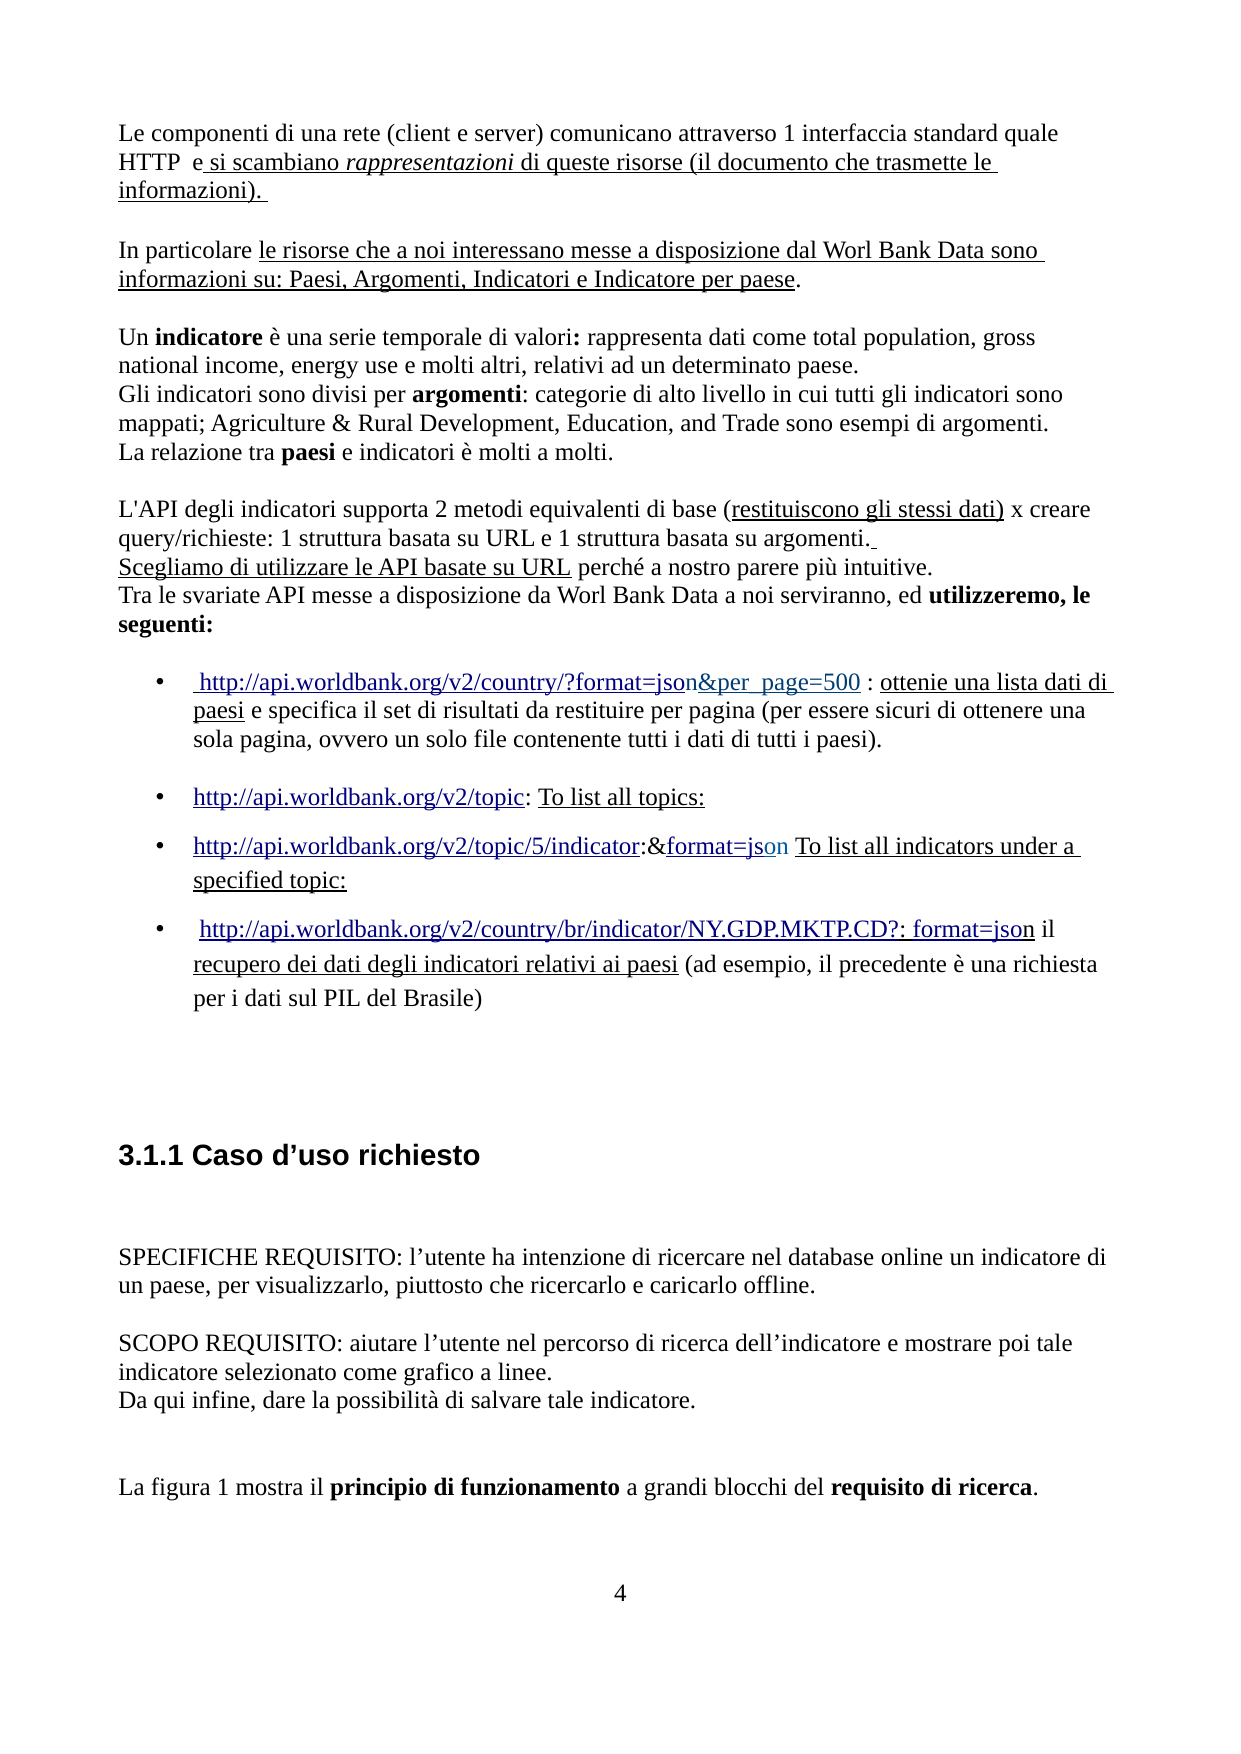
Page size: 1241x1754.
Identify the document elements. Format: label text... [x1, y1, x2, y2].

text Scegliamo di utilizzare le API basate su URL perché a nostro parere più intuitive. [118, 552, 1122, 581]
text L'API degli indicatori supporta 2 metodi equivalenti di base (restituiscono gli stessi dati) x creare query/richieste: 1 struttura basata su URL e 1 struttura basata su argomenti. [118, 494, 1122, 552]
text Le componenti di una rete (client e server) comunicano attraverso 1 interfaccia standard quale HTTP e si scambiano rappresentazioni di queste risorse (il documento che trasmette le informazioni). [118, 118, 1122, 204]
text SCOPO REQUISITO: aiutare l’utente nel percorso di ricerca dell’indicatore e mostrare poi tale indicatore selezionato come grafico a linee. [118, 1328, 1122, 1386]
text Gli indicatori sono divisi per argomenti: categorie di alto livello in cui tutti gli indicatori sono mappati; Agriculture & Rural Development, Education, and Trade sono esempi di argomenti. [118, 379, 1122, 437]
text La relazione tra paesi e indicatori è molti a molti. [118, 437, 1122, 466]
subtitle 3.1.1 Caso d’uso richiesto [118, 1138, 1122, 1172]
text In particolare le risorse che a noi interessano messe a disposizione dal Worl Bank Data sono informazioni su: Paesi, Argomenti, Indicatori e Indicatore per paese. [118, 236, 1122, 293]
list http://api.worldbank.org/v2/topic/5/indicator:&format=json To list all indicators under a specified topic: [156, 831, 1122, 894]
list http://api.worldbank.org/v2/country/?format=json&per_page=500 : ottenie una lista dati di paesi e specifica il set di risultati da restituire per pagina (per essere sicuri di ottenere una sola pagina, ovvero un solo file contenente tutti i dati di tutti i paesi). [156, 667, 1122, 753]
text Un indicatore è una serie temporale di valori: rappresenta dati come total population, gross national income, energy use e molti altri, relativi ad un determinato paese. [118, 322, 1122, 379]
text Da qui infine, dare la possibilità di salvare tale indicatore. [118, 1386, 1122, 1414]
list http://api.worldbank.org/v2/country/br/indicator/NY.GDP.MKTP.CD?: format=json il recupero dei dati degli indicatori relativi ai paesi (ad esempio, il precedente è una richiesta per i dati sul PIL del Brasile) [156, 914, 1122, 1012]
text La figura 1 mostra il principio di funzionamento a grandi blocchi del requisito di ricerca. [118, 1472, 1122, 1501]
text Tra le svariate API messe a disposizione da Worl Bank Data a noi serviranno, ed utilizzeremo, le seguenti: [118, 581, 1122, 638]
text SPECIFICHE REQUISITO: l’utente ha intenzione di ricercare nel database online un indicatore di un paese, per visualizzarlo, piuttosto che ricercarlo e caricarlo offline. [118, 1242, 1122, 1299]
list http://api.worldbank.org/v2/topic: To list all topics: [156, 782, 1122, 811]
